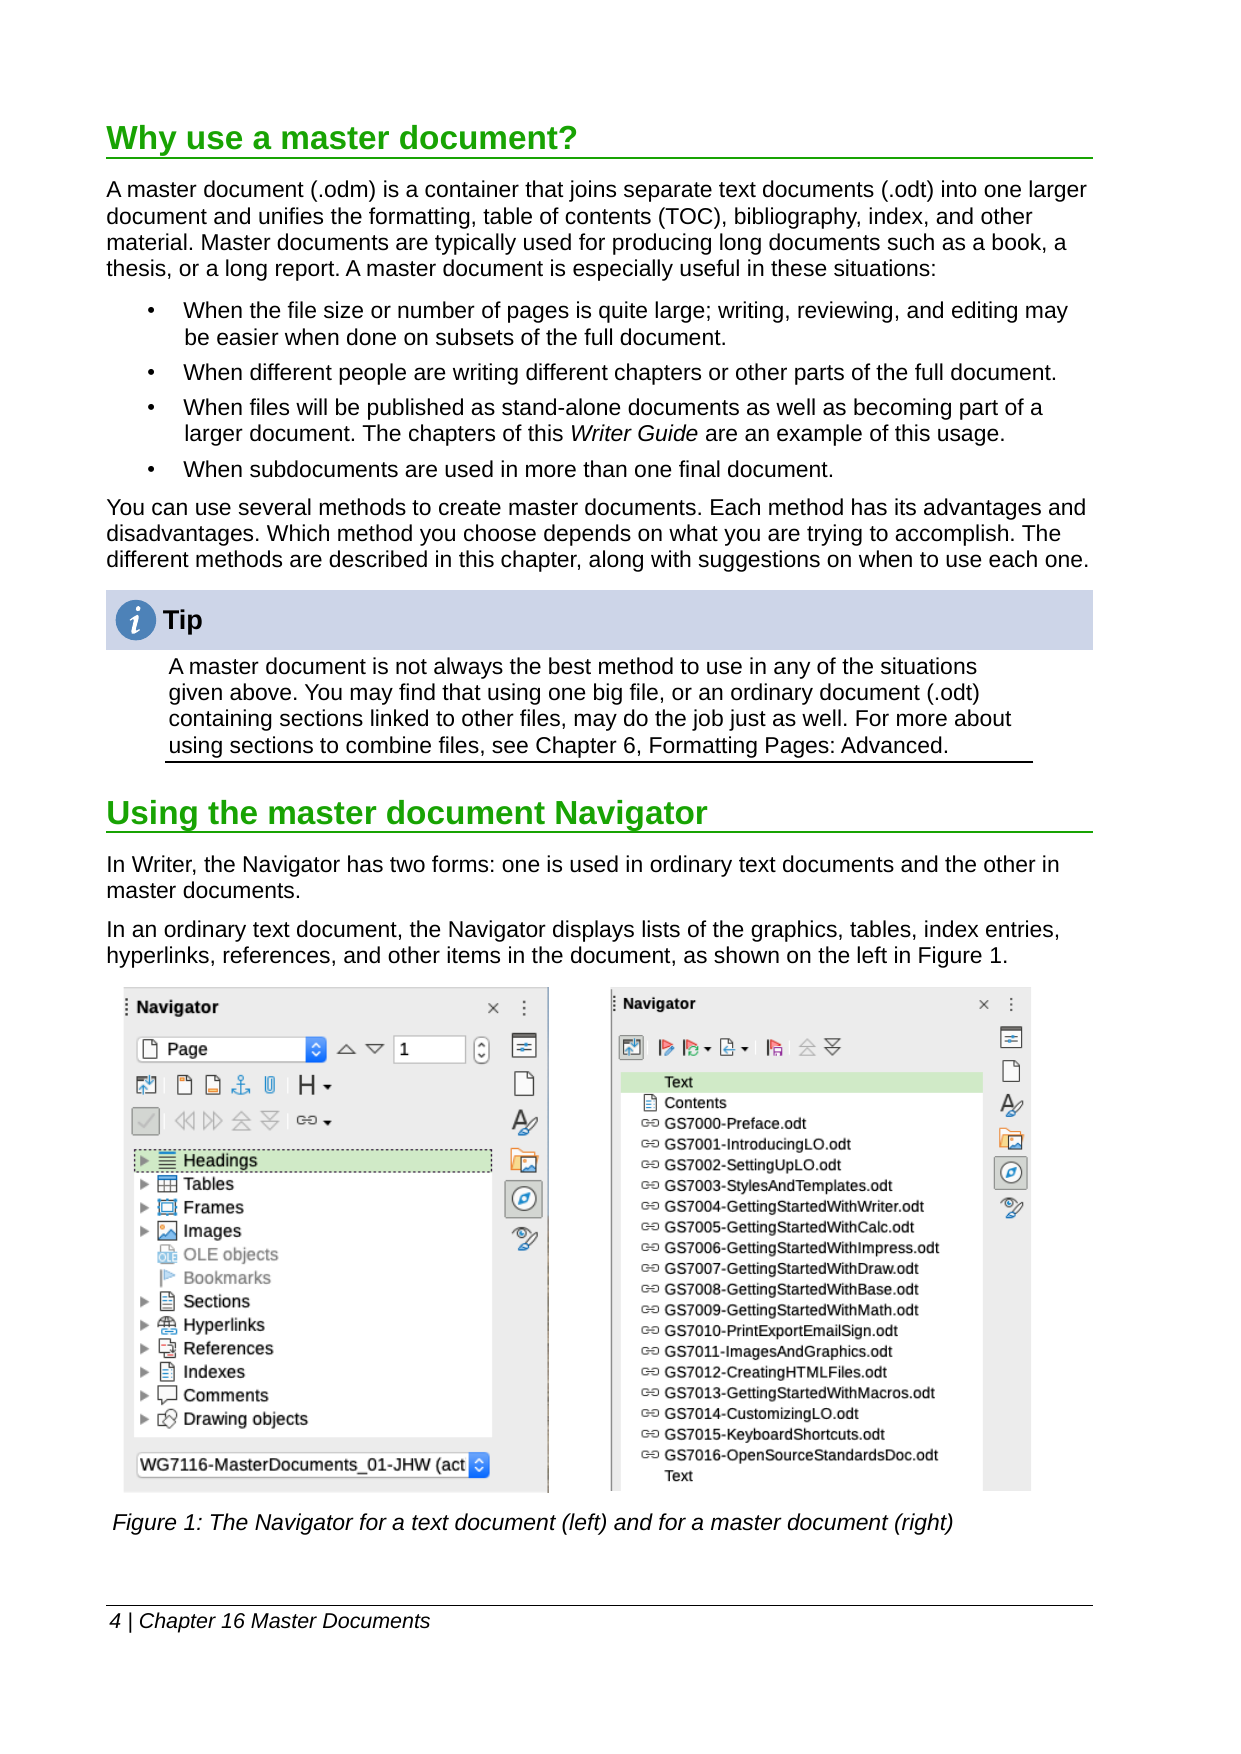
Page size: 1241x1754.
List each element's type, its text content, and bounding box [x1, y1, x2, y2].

table_header [549, 981, 1093, 1503]
picture [610, 987, 1032, 1491]
picture [123, 987, 549, 1493]
text A master document is not always the best method to use in any of the situations given above. You may find that using one big file, or an ordinary document (.odt) containing sections linked to other files, may do the job just as well. For more about using sections to combine files, see Chapter 6, Formatting Pages: Advanced. [165, 650, 1033, 761]
subtitle Tip [106, 590, 1093, 650]
text In an ordinary text document, the Navigator displays lists of the graphics, tables, index entries, hyperlinks, references, and other items in the document, as shown on the left in Figure 1. [106, 916, 1093, 969]
text A master document (.odm) is a container that joins separate text documents (.odt) into one larger document and unifies the formatting, table of contents (TOC), bibliography, index, and other material. Master documents are typically used for producing long documents such as a book, a thesis, or a long report. A master document is especially useful in these situations: [106, 176, 1093, 282]
list When the file size or number of pages is quite large; writing, reviewing, and editing may be easier when done on subsets of the full document. [144, 294, 1093, 350]
list When different people are writing different chapters or other parts of the full document. [144, 356, 1093, 385]
table_cell Figure 1: The Navigator for a text document (left) and for a master document (right) [106, 1503, 1093, 1541]
table_header [106, 981, 549, 1503]
text You can use several methods to create master documents. Each method has its advantages and disadvantages. Which method you choose depends on what you are trying to accomplish. The different methods are described in this chapter, along with suggestions on when to use each one. [106, 494, 1093, 573]
list When subdocuments are used in more than one final document. [144, 453, 1093, 485]
text In Writer, the Navigator has two forms: one is used in ordinary text documents and the other in master documents. [106, 851, 1093, 904]
list When files will be published as stand-alone documents as well as becoming part of a larger document. The chapters of this Writer Guide are an example of this usage. [144, 391, 1093, 447]
subtitle Why use a master document? [106, 118, 1093, 157]
subtitle Using the master document Navigator [106, 793, 1093, 831]
